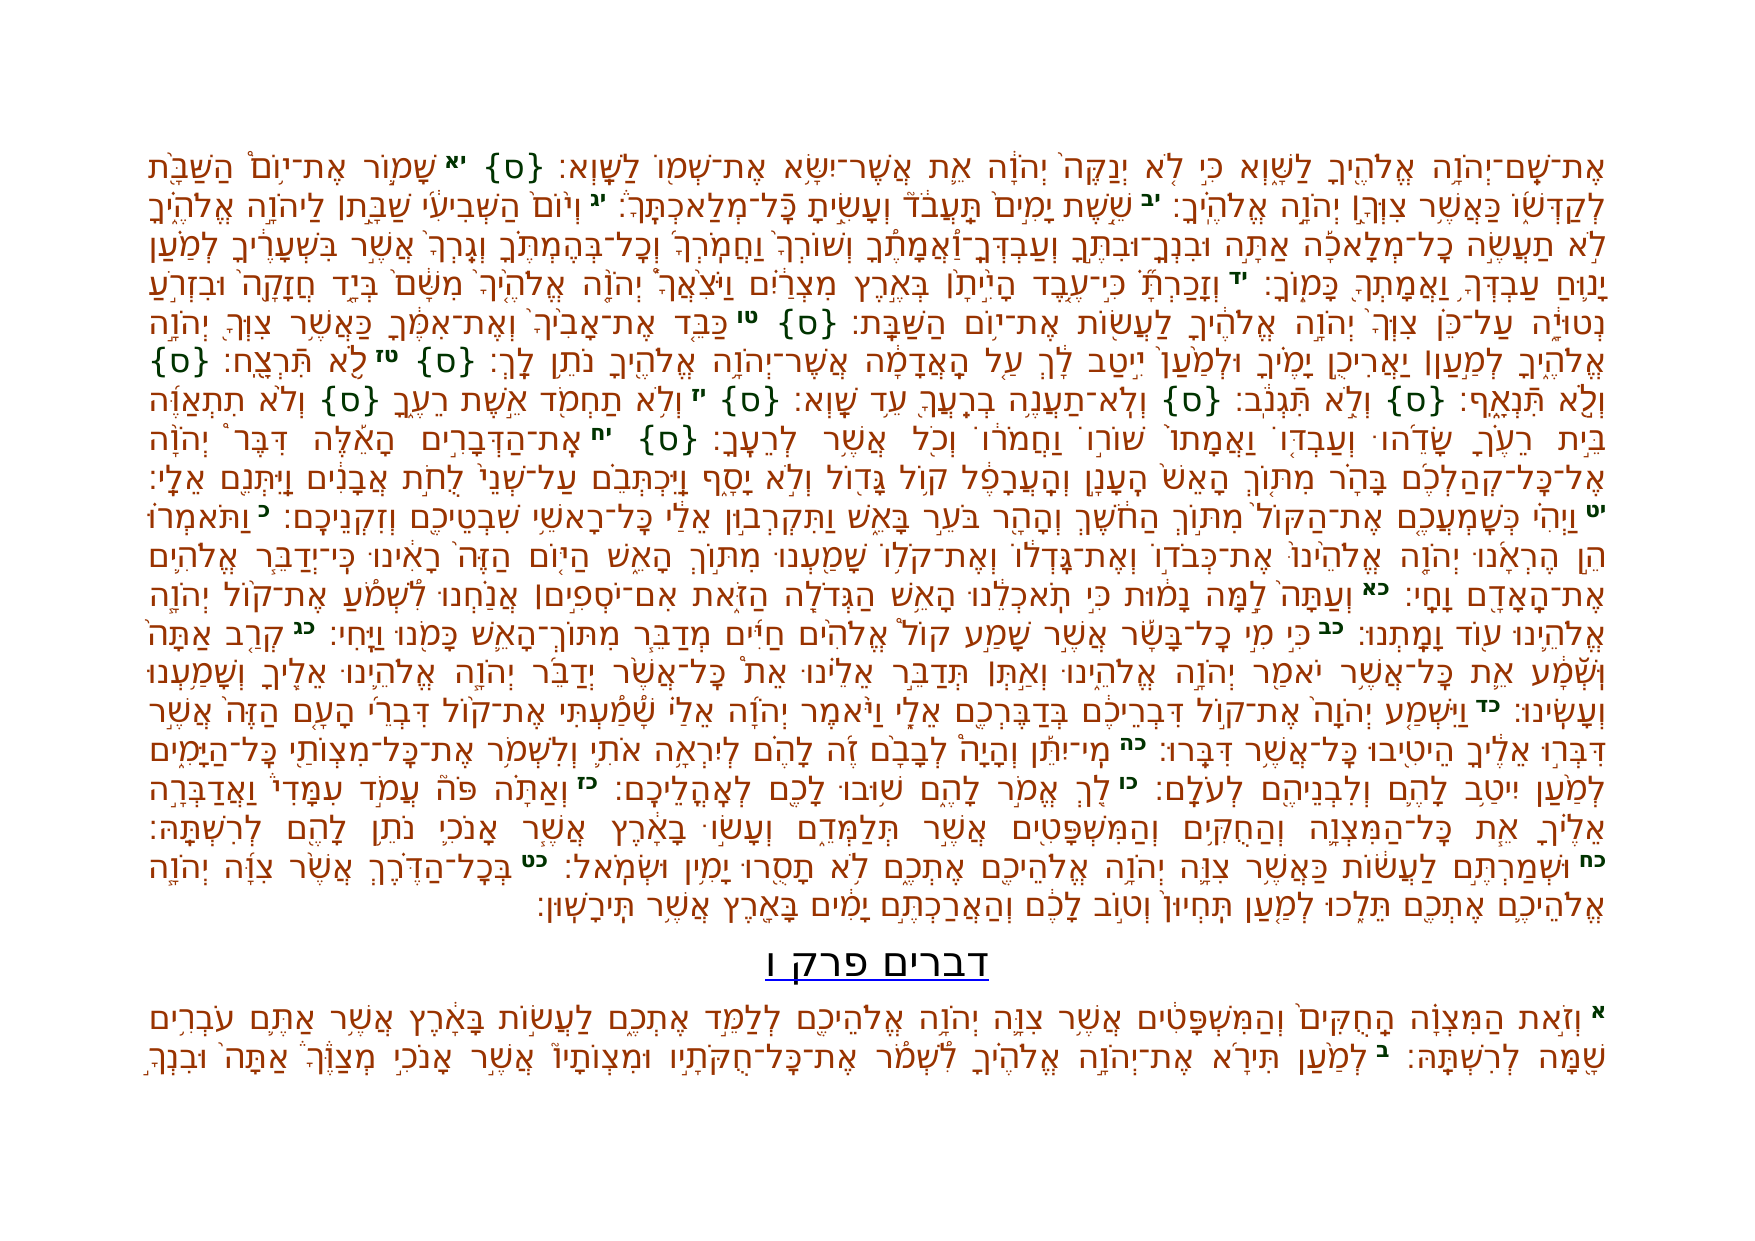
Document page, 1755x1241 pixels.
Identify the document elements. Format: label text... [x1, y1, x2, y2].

text דברים פרק ו [148, 937, 1606, 986]
text אֶת־שֵֽׁם־יְהֹוָ֥ה אֱלֹהֶ֖יךָ לַשָּׁ֑וְא כִּ֣י לֹ֤א יְנַקֶּה֙ יְהֹוָ֔ה אֵ֛ת אֲשֶׁר־יִשָּׂ֥א אֶת־שְׁמ֖וֹ לַשָּֽׁוְא׃ {ס} יא שָׁמ֛֣וֹר אֶת־י֥וֹם֩ הַשַּׁבָּ֖֨ת לְקַדְּשׁ֑֜וֹ כַּאֲשֶׁ֥ר צִוְּךָ֖֣׀ יְהֹוָ֥֣ה אֱלֹהֶֽ֗יךָ׃ יב שֵׁ֤֣שֶׁת יָמִ֣ים֙ תַּֽעֲבֹ֔ד֮ וְעָשִׂ֖֣יתָ כׇּֿל־מְלַאכְתֶּֽךָ֒׃ יג וְי֨וֹם֙ הַשְּׁבִיעִ֔֜י שַׁבָּ֖֣ת׀ לַיהֹוָ֣ה אֱלֹהֶ֑֗יךָ לֹ֣א תַעֲשֶׂ֣ה כׇל־מְלָאכָ֡ה אַתָּ֣ה וּבִנְךָֽ־וּבִתֶּ֣ךָ וְעַבְדְּךָֽ־וַ֠אֲמָתֶ֠ךָ וְשׁוֹרְךָ֨ וַחֲמֹֽרְךָ֜ וְכׇל־בְּהֶמְתֶּ֗ךָ וְגֵֽרְךָ֙ אֲשֶׁ֣ר בִּשְׁעָרֶ֔יךָ לְמַ֗עַן יָנ֛וּחַ עַבְדְּךָ֥ וַאֲמָתְךָ֖ כָּמֽ֑וֹךָ׃ יד וְזָכַרְתָּ֗֞ כִּ֣י־עֶ֤֥בֶד הָיִ֣֙יתָ֙׀ בְּאֶ֣רֶץ מִצְרַ֔֗יִם וַיֹּצִ֨אֲךָ֜֩ יְהֹוָ֤֨ה אֱלֹהֶ֤֙יךָ֙ מִשָּׁ֔ם֙ בְּיָ֥֤ד חֲזָקָ֖ה֙ וּבִזְרֹ֣עַ נְטוּיָ֑֔ה עַל־כֵּ֗ן צִוְּךָ֙ יְהֹוָ֣ה אֱלֹהֶ֔יךָ לַעֲשׂ֖וֹת אֶת־י֥וֹם הַשַּׁבָּֽת׃ {ס} טו כַּבֵּ֤ד אֶת־אָבִ֙יךָ֙ וְאֶת־אִמֶּ֔ךָ כַּאֲשֶׁ֥ר צִוְּךָ֖ יְהֹוָ֣ה אֱלֹהֶ֑יךָ לְמַ֣עַן׀ יַאֲרִיכֻ֣ן יָמֶ֗יךָ וּלְמַ֙עַן֙ יִ֣יטַב לָ֔ךְ עַ֚ל הָֽאֲדָמָ֔ה אֲשֶׁר־יְהֹוָ֥ה אֱלֹהֶ֖יךָ נֹתֵ֥ן לָֽךְ׃ {ס} טז לֹ֥֖א תִּֿרְצָ֖͏ֽח׃ {ס} וְלֹ֣֖א תִּֿנְאָ֑͏ֽף׃ {ס} וְלֹ֣֖א תִּֿגְנֹֽ֔ב׃ {ס} וְלֹֽא־תַעֲנֶ֥ה בְרֵֽעֲךָ֖ עֵ֥ד שָֽׁוְא׃ {ס} יז וְלֹ֥א תַחְמֹ֖ד אֵ֣שֶׁת רֵעֶ֑ךָ {ס} וְלֹ֨א תִתְאַוֶּ֜ה בֵּ֣ית רֵעֶ֗ךָ שָׂדֵ֜הוּ וְעַבְדּ֤וֹ וַאֲמָתוֹ֙ שׁוֹר֣וֹ וַחֲמֹר֔וֹ וְכֹ֖ל אֲשֶׁ֥ר לְרֵעֶֽךָ׃ {ס} יח אֶֽת־הַדְּבָרִ֣ים הָאֵ֡לֶּה דִּבֶּר֩ יְהֹוָ֨ה אֶל־כׇּל־קְהַלְכֶ֜ם בָּהָ֗ר מִתּ֤וֹךְ הָאֵשׁ֙ הֶֽעָנָ֣ן וְהָֽעֲרָפֶ֔ל ק֥וֹל גָּד֖וֹל וְלֹ֣א יָסָ֑ף וַֽיִּכְתְּבֵ֗ם עַל־שְׁנֵי֙ לֻחֹ֣ת אֲבָנִ֔ים וַֽיִּתְּנֵ֖ם אֵלָֽי׃ יט וַיְהִ֗י כְּשׇׁמְעֲכֶ֤ם אֶת־הַקּוֹל֙ מִתּ֣וֹךְ הַחֹ֔שֶׁךְ וְהָהָ֖ר בֹּעֵ֣ר בָּאֵ֑שׁ וַתִּקְרְב֣וּן אֵלַ֔י כׇּל־רָאשֵׁ֥י שִׁבְטֵיכֶ֖ם וְזִקְנֵיכֶֽם׃ כ וַתֹּאמְר֗וּ הֵ֣ן הֶרְאָ֜נוּ יְהֹוָ֤ה אֱלֹהֵ֙ינוּ֙ אֶת־כְּבֹד֣וֹ וְאֶת־גׇּדְל֔וֹ וְאֶת־קֹל֥וֹ שָׁמַ֖עְנוּ מִתּ֣וֹךְ הָאֵ֑שׁ הַיּ֤וֹם הַזֶּה֙ רָאִ֔ינוּ כִּֽי־יְדַבֵּ֧ר אֱלֹהִ֛ים אֶת־הָֽאָדָ֖ם וָחָֽי׃ כא וְעַתָּה֙ לָ֣מָּה נָמ֔וּת כִּ֣י תֹֽאכְלֵ֔נוּ הָאֵ֥שׁ הַגְּדֹלָ֖ה הַזֹּ֑את אִם־יֹסְפִ֣ים׀ אֲנַ֗חְנוּ לִ֠שְׁמֹ֠עַ אֶת־ק֨וֹל יְהֹוָ֧ה אֱלֹהֵ֛ינוּ ע֖וֹד וָמָֽתְנוּ׃ כב כִּ֣י מִ֣י כׇל־בָּשָׂ֡ר אֲשֶׁ֣ר שָׁמַ֣ע קוֹל֩ אֱלֹהִ֨ים חַיִּ֜ים מְדַבֵּ֧ר מִתּוֹךְ־הָאֵ֛שׁ כָּמֹ֖נוּ וַיֶּֽחִי׃ כג קְרַ֤ב אַתָּה֙ וּֽשְׁﬞמָ֔ע אֵ֛ת כׇּל־אֲשֶׁ֥ר יֹאמַ֖ר יְהֹוָ֣ה אֱלֹהֵ֑ינוּ וְאַ֣תְּ׀ תְּדַבֵּ֣ר אֵלֵ֗ינוּ אֵת֩ כׇּל־אֲשֶׁ֨ר יְדַבֵּ֜ר יְהֹוָ֧ה אֱלֹהֵ֛ינוּ אֵלֶ֖יךָ וְשָׁמַ֥עְנוּ וְעָשִֽׂינוּ׃ כד וַיִּשְׁמַ֤ע יְהֹוָה֙ אֶת־ק֣וֹל דִּבְרֵיכֶ֔ם בְּדַבֶּרְכֶ֖ם אֵלָ֑י וַיֹּ֨אמֶר יְהֹוָ֜ה אֵלַ֗י שָׁ֠מַ֠עְתִּי אֶת־ק֨וֹל דִּבְרֵ֜י הָעָ֤ם הַזֶּה֙ אֲשֶׁ֣ר דִּבְּר֣וּ אֵלֶ֔יךָ הֵיטִ֖יבוּ כׇּל־אֲשֶׁ֥ר דִּבֵּֽרוּ׃ כה מִֽי־יִתֵּ֡ן וְהָיָה֩ לְבָבָ֨ם זֶ֜ה לָהֶ֗ם לְיִרְאָ֥ה אֹתִ֛י וְלִשְׁמֹ֥ר אֶת־כׇּל־מִצְוֺתַ֖י כׇּל־הַיָּמִ֑ים לְמַ֨עַן יִיטַ֥ב לָהֶ֛ם וְלִבְנֵיהֶ֖ם לְעֹלָֽם׃ כו לֵ֖ךְ אֱמֹ֣ר לָהֶ֑ם שׁ֥וּבוּ לָכֶ֖ם לְאׇהֳלֵיכֶֽם׃ כז וְאַתָּ֗ה פֹּה֮ עֲמֹ֣ד עִמָּדִי֒ וַאֲדַבְּרָ֣ה אֵלֶ֗יךָ אֵ֧ת כׇּל־הַמִּצְוָ֛ה וְהַחֻקִּ֥ים וְהַמִּשְׁפָּטִ֖ים אֲשֶׁ֣ר תְּלַמְּדֵ֑ם וְעָשׂ֣וּ בָאָ֔רֶץ אֲשֶׁ֧ר אָנֹכִ֛י נֹתֵ֥ן לָהֶ֖ם לְרִשְׁתָּֽהּ׃ כח וּשְׁמַרְתֶּ֣ם לַעֲשׂ֔וֹת כַּאֲשֶׁ֥ר צִוָּ֛ה יְהֹוָ֥ה אֱלֹהֵיכֶ֖ם אֶתְכֶ֑ם לֹ֥א תָסֻ֖רוּ יָמִ֥ין וּשְׂמֹֽאל׃ כט בְּכׇל־הַדֶּ֗רֶךְ אֲשֶׁ֨ר צִוָּ֜ה יְהֹוָ֧ה אֱלֹהֵיכֶ֛ם אֶתְכֶ֖ם תֵּלֵ֑כוּ לְמַ֤עַן תִּֽחְיוּן֙ וְט֣וֹב לָכֶ֔ם וְהַאֲרַכְתֶּ֣ם יָמִ֔ים בָּאָ֖רֶץ אֲשֶׁ֥ר תִּֽירָשֽׁוּן׃ [148, 148, 1606, 925]
text א וְזֹ֣את הַמִּצְוָ֗ה הַֽחֻקִּים֙ וְהַמִּשְׁפָּטִ֔ים אֲשֶׁ֥ר צִוָּ֛ה יְהֹוָ֥ה אֱלֹהֵיכֶ֖ם לְלַמֵּ֣ד אֶתְכֶ֑ם לַעֲשׂ֣וֹת בָּאָ֔רֶץ אֲשֶׁ֥ר אַתֶּ֛ם עֹבְרִ֥ים שָׁ֖מָּה לְרִשְׁתָּֽהּ׃ ב לְמַ֨עַן תִּירָ֜א אֶת־יְהֹוָ֣ה אֱלֹהֶ֗יךָ לִ֠שְׁמֹ֠ר אֶת־כׇּל־חֻקֹּתָ֣יו וּמִצְוֺתָיו֮ אֲשֶׁ֣ר אָנֹכִ֣י מְצַוֶּ֒ךָ֒ אַתָּה֙ וּבִנְךָ֣ [148, 998, 1606, 1076]
